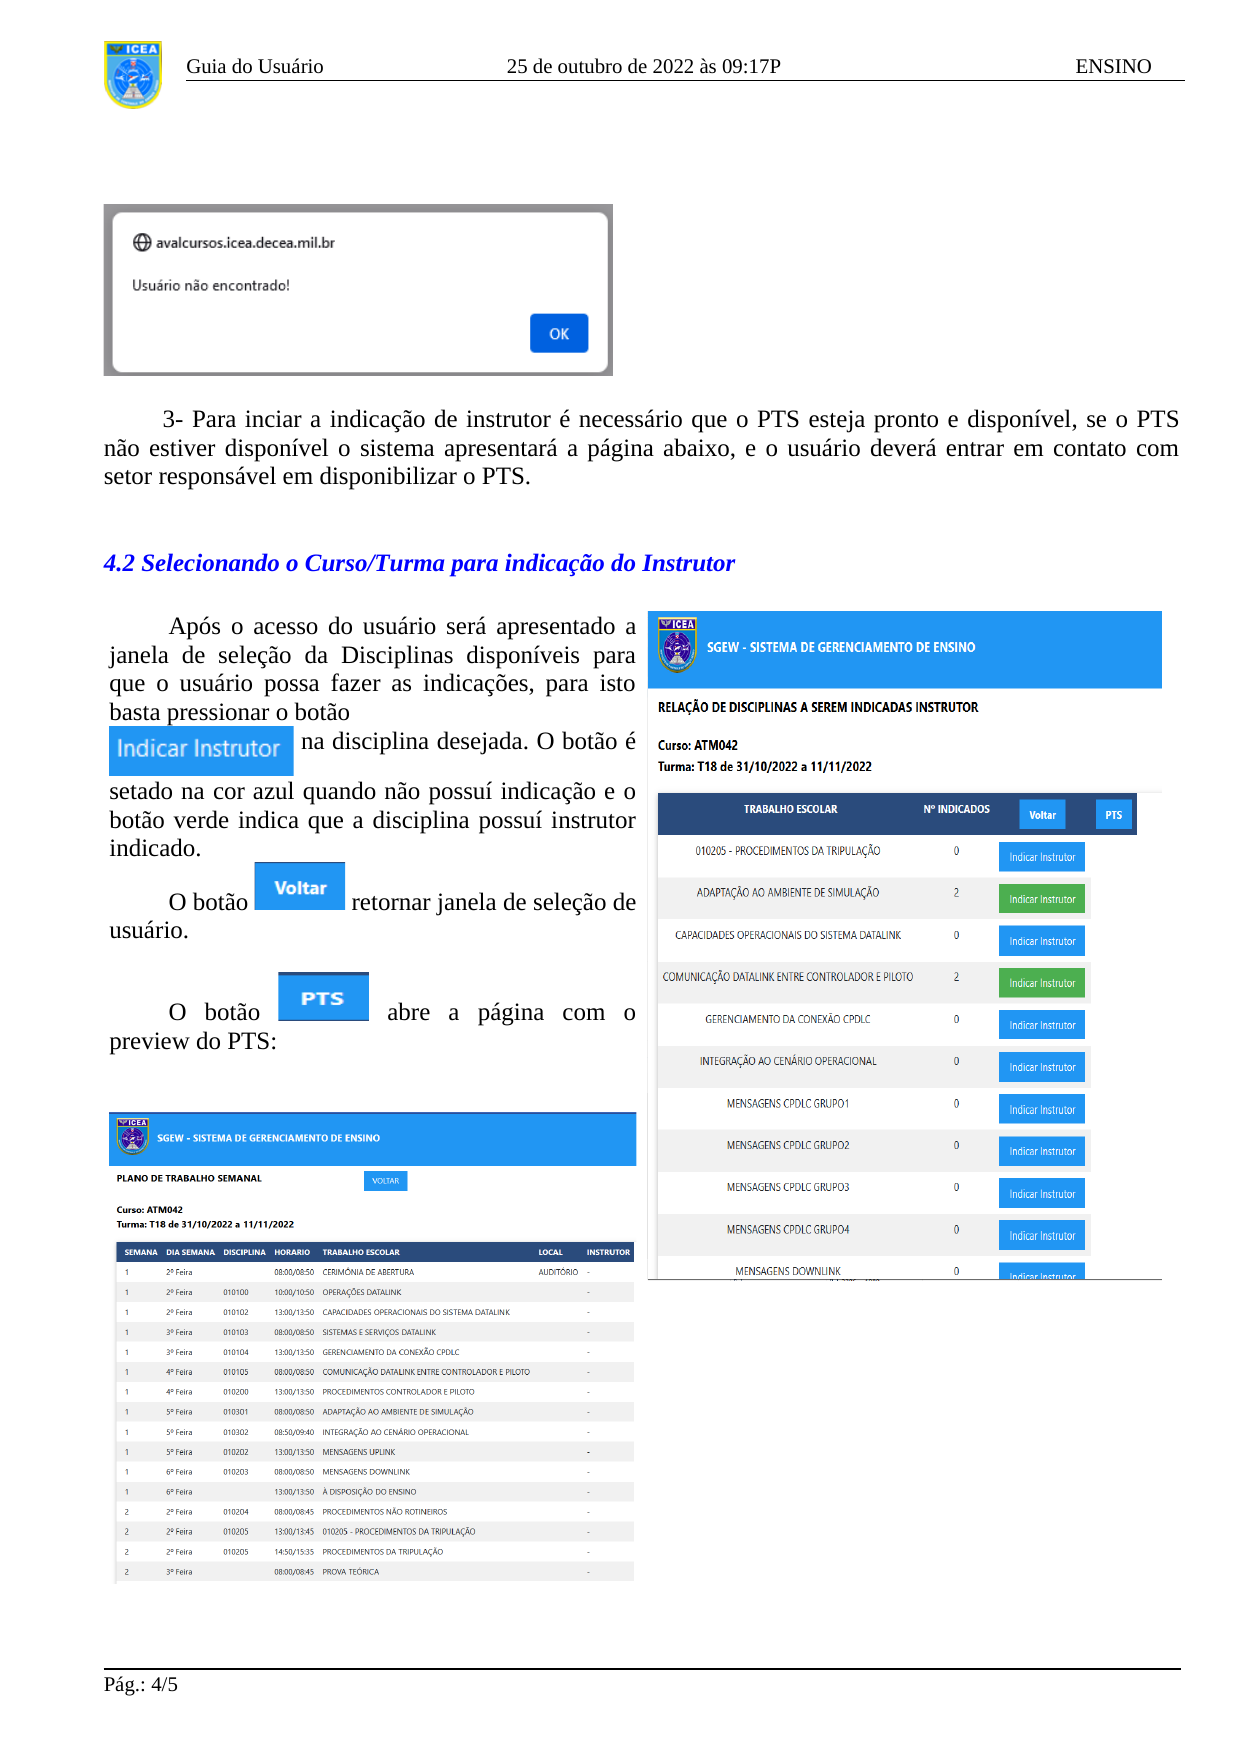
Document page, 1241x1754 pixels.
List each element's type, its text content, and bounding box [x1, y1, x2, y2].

text 3- Para inciar a indicação de instrutor é necessário que o PTS esteja pronto e disponível, se o PTS não estiver disponível o sistema apresentará a página abaixo, e o usuário deverá entrar em contato com setor responsável em disponibilizar o PTS. [103, 404, 1181, 490]
picture [109, 1112, 637, 1584]
picture [254, 862, 346, 910]
picture [103, 204, 613, 376]
table_header [642, 605, 1181, 1647]
table_header Após o acesso do usuário será apresentado a janela de seleção da Disciplinas disponíveis para que o usuário possa fazer as indicações, para isto basta pressionar o botão na disciplina desejada. O botão é setado na cor azul quando não possuí indicação e o botão verde indica que a disciplina possuí instrutor indicado. O botão retornar janela de seleção de usuário. O botão abre a página com o preview do PTS: Observações: 1 – Caso não tenha nenhuma Disciplina disponível para indicação de instrutor será apresentado a janela abaixo e o usuário deverá entrar em contato com setor responsável em disponibilizar as disciplinas. [104, 605, 642, 1647]
text 4.2 Selecionando o Curso/Turma para indicação do Instrutor [103, 548, 1181, 576]
picture [103, 40, 164, 111]
picture [109, 726, 294, 776]
